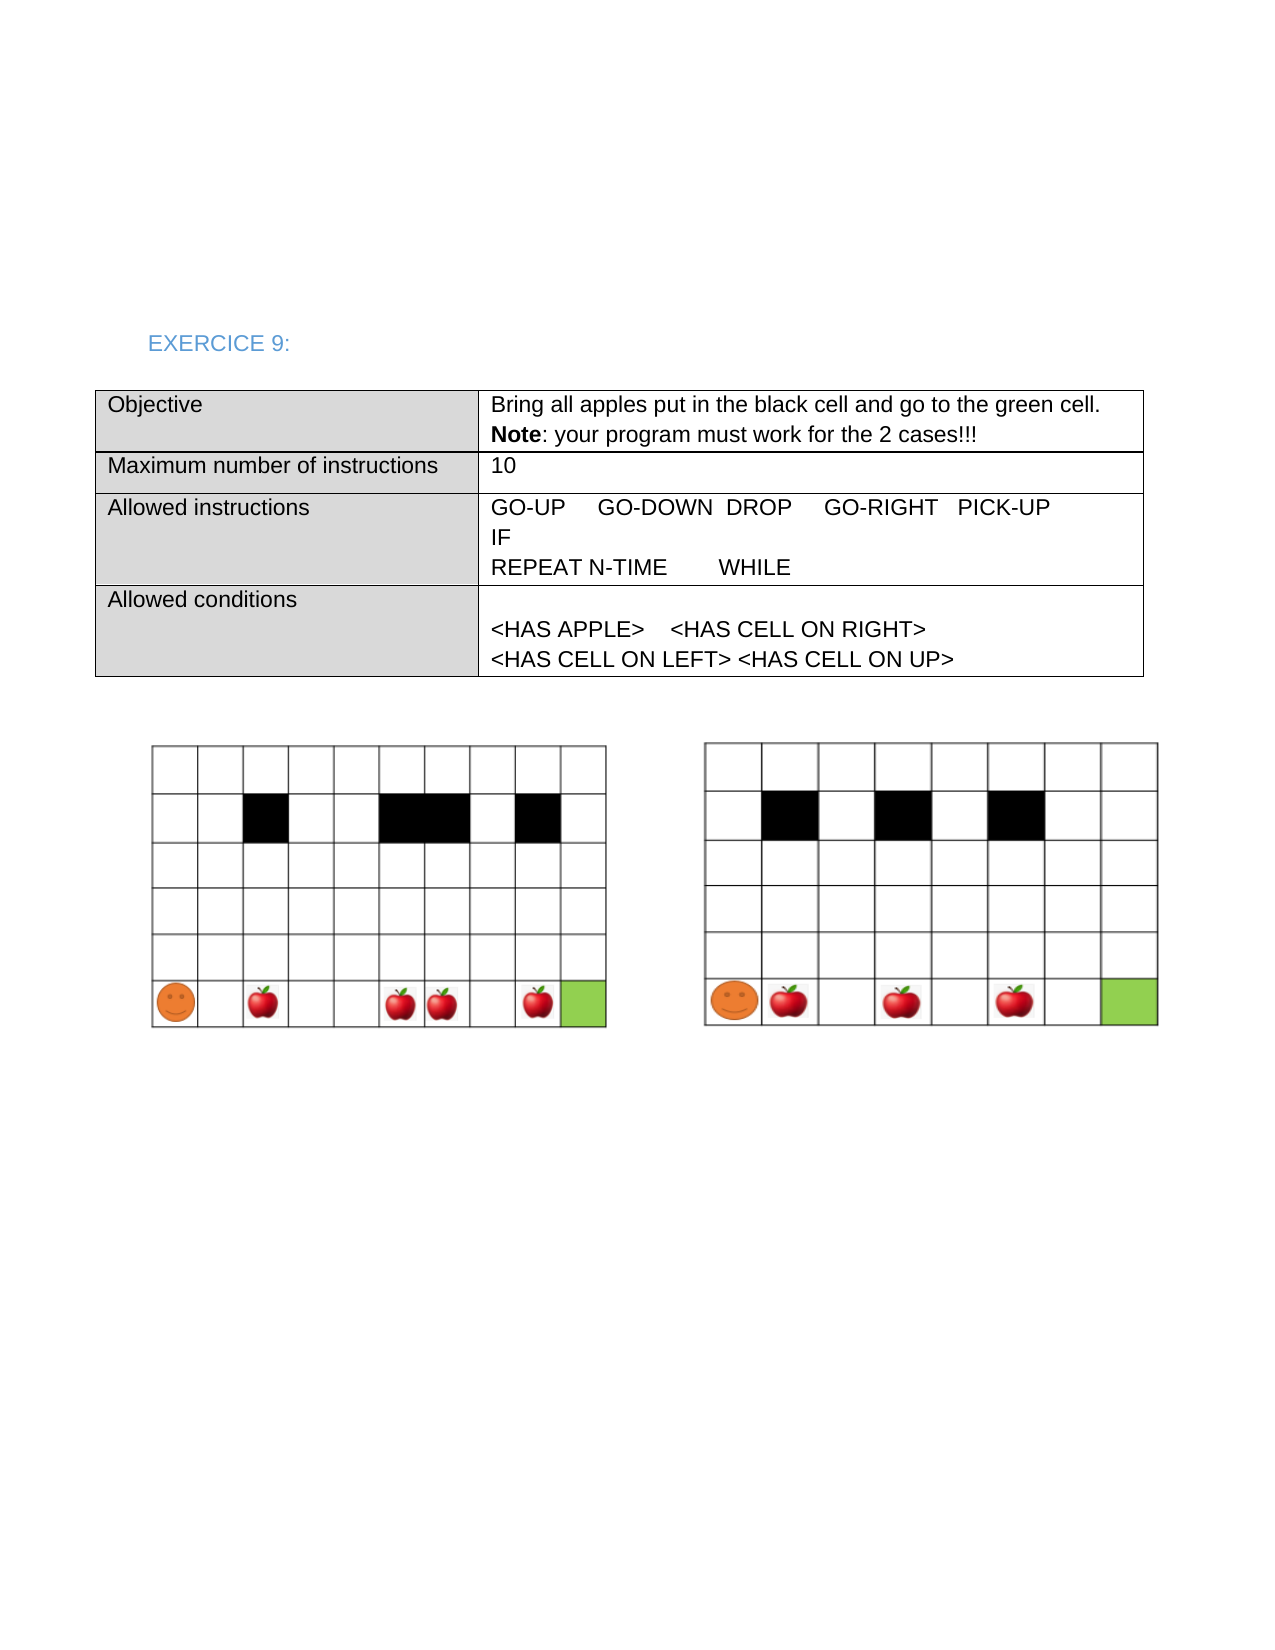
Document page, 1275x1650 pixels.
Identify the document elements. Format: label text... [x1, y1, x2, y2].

table_cell GO-UP GO-DOWN DROP GO-RIGHT PICK-UP IF REPEAT N-TIME WHILE [479, 494, 1143, 584]
table_cell 10 [479, 453, 1143, 493]
table_cell Allowed instructions [96, 494, 478, 584]
table_cell <HAS APPLE> <HAS CELL ON RIGHT> <HAS CELL ON LEFT> <HAS CELL ON UP> [479, 586, 1143, 676]
table_cell Allowed conditions [96, 586, 478, 676]
table_header Bring all apples put in the black cell and go to the green cell. Note: your program must work for the 2 cases!!! [479, 391, 1143, 451]
text EXERCICE 9: [148, 329, 1127, 356]
table_header Objective [96, 391, 478, 451]
table_cell Maximum number of instructions [96, 453, 478, 493]
